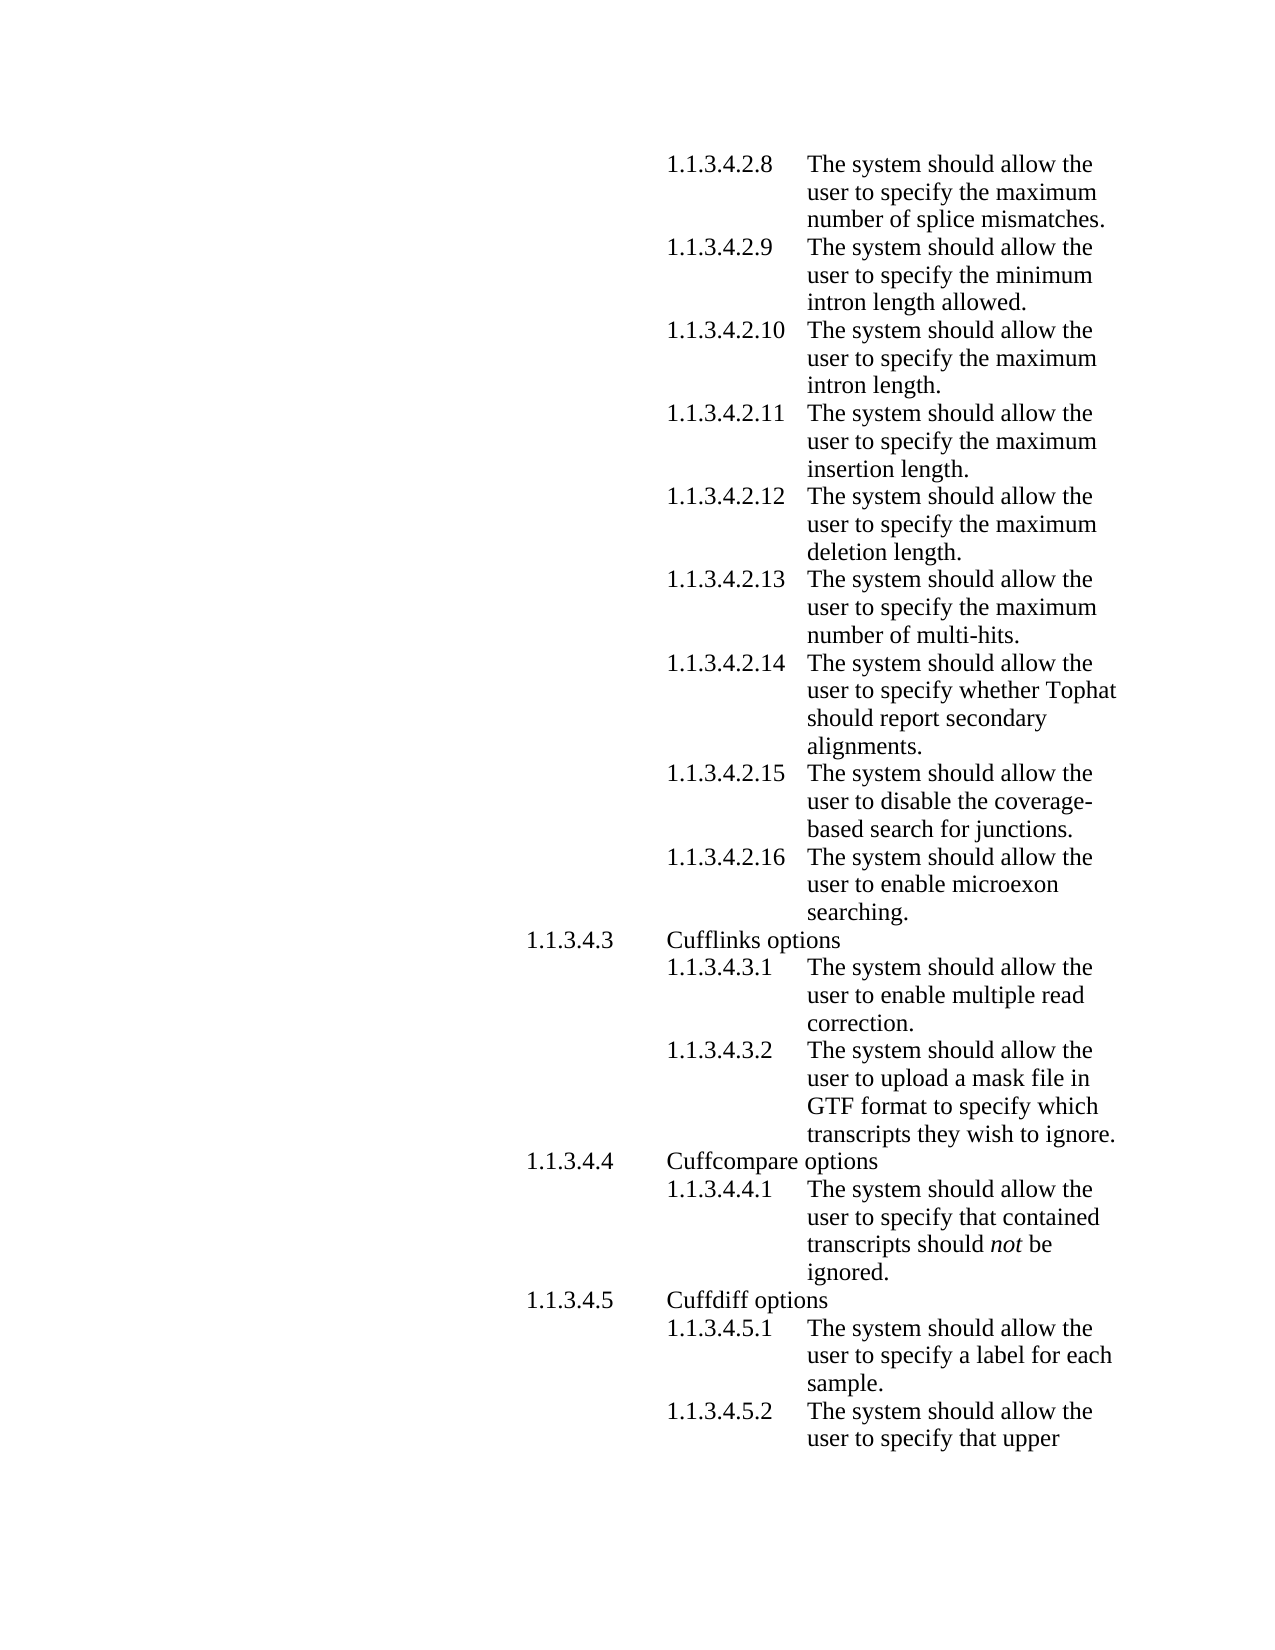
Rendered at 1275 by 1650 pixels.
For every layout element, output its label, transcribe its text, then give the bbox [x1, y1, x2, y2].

text 1.1.3.4.4 Cuffcompare options [526, 1147, 1125, 1175]
text 1.1.3.4.3 Cufflinks options [526, 926, 1125, 953]
text 1.1.3.4.2.13 The system should allow the user to specify the maximum number of multi-hits. [666, 566, 1125, 649]
text 1.1.3.4.2.9 The system should allow the user to specify the minimum intron length allowed. [666, 233, 1125, 316]
text 1.1.3.4.5.1 The system should allow the user to specify a label for each sample. [666, 1314, 1125, 1397]
text 1.1.3.4.2.10 The system should allow the user to specify the maximum intron length. [666, 316, 1125, 399]
text 1.1.3.4.2.11 The system should allow the user to specify the maximum insertion length. [666, 399, 1125, 482]
text 1.1.3.4.4.1 The system should allow the user to specify that contained transcripts should not be ignored. [666, 1175, 1125, 1286]
text 1.1.3.4.2.12 The system should allow the user to specify the maximum deletion length. [666, 482, 1125, 566]
text 1.1.3.4.2.16 The system should allow the user to enable microexon searching. [666, 843, 1125, 926]
text 1.1.3.4.5 Cuffdiff options [526, 1286, 1125, 1314]
text 1.1.3.4.3.2 The system should allow the user to upload a mask file in GTF format to specify which transcripts they wish to ignore. [666, 1037, 1125, 1147]
text 1.1.3.4.2.14 The system should allow the user to specify whether Tophat should report secondary alignments. [666, 649, 1125, 759]
text 1.1.3.4.2.15 The system should allow the user to disable the coverage-based search for junctions. [666, 759, 1125, 843]
text 1.1.3.4.5.2 The system should allow the user to specify that upper [666, 1397, 1125, 1452]
text 1.1.3.4.3.1 The system should allow the user to enable multiple read correction. [666, 953, 1125, 1037]
text 1.1.3.4.2.8 The system should allow the user to specify the maximum number of splice mismatches. [666, 150, 1125, 233]
